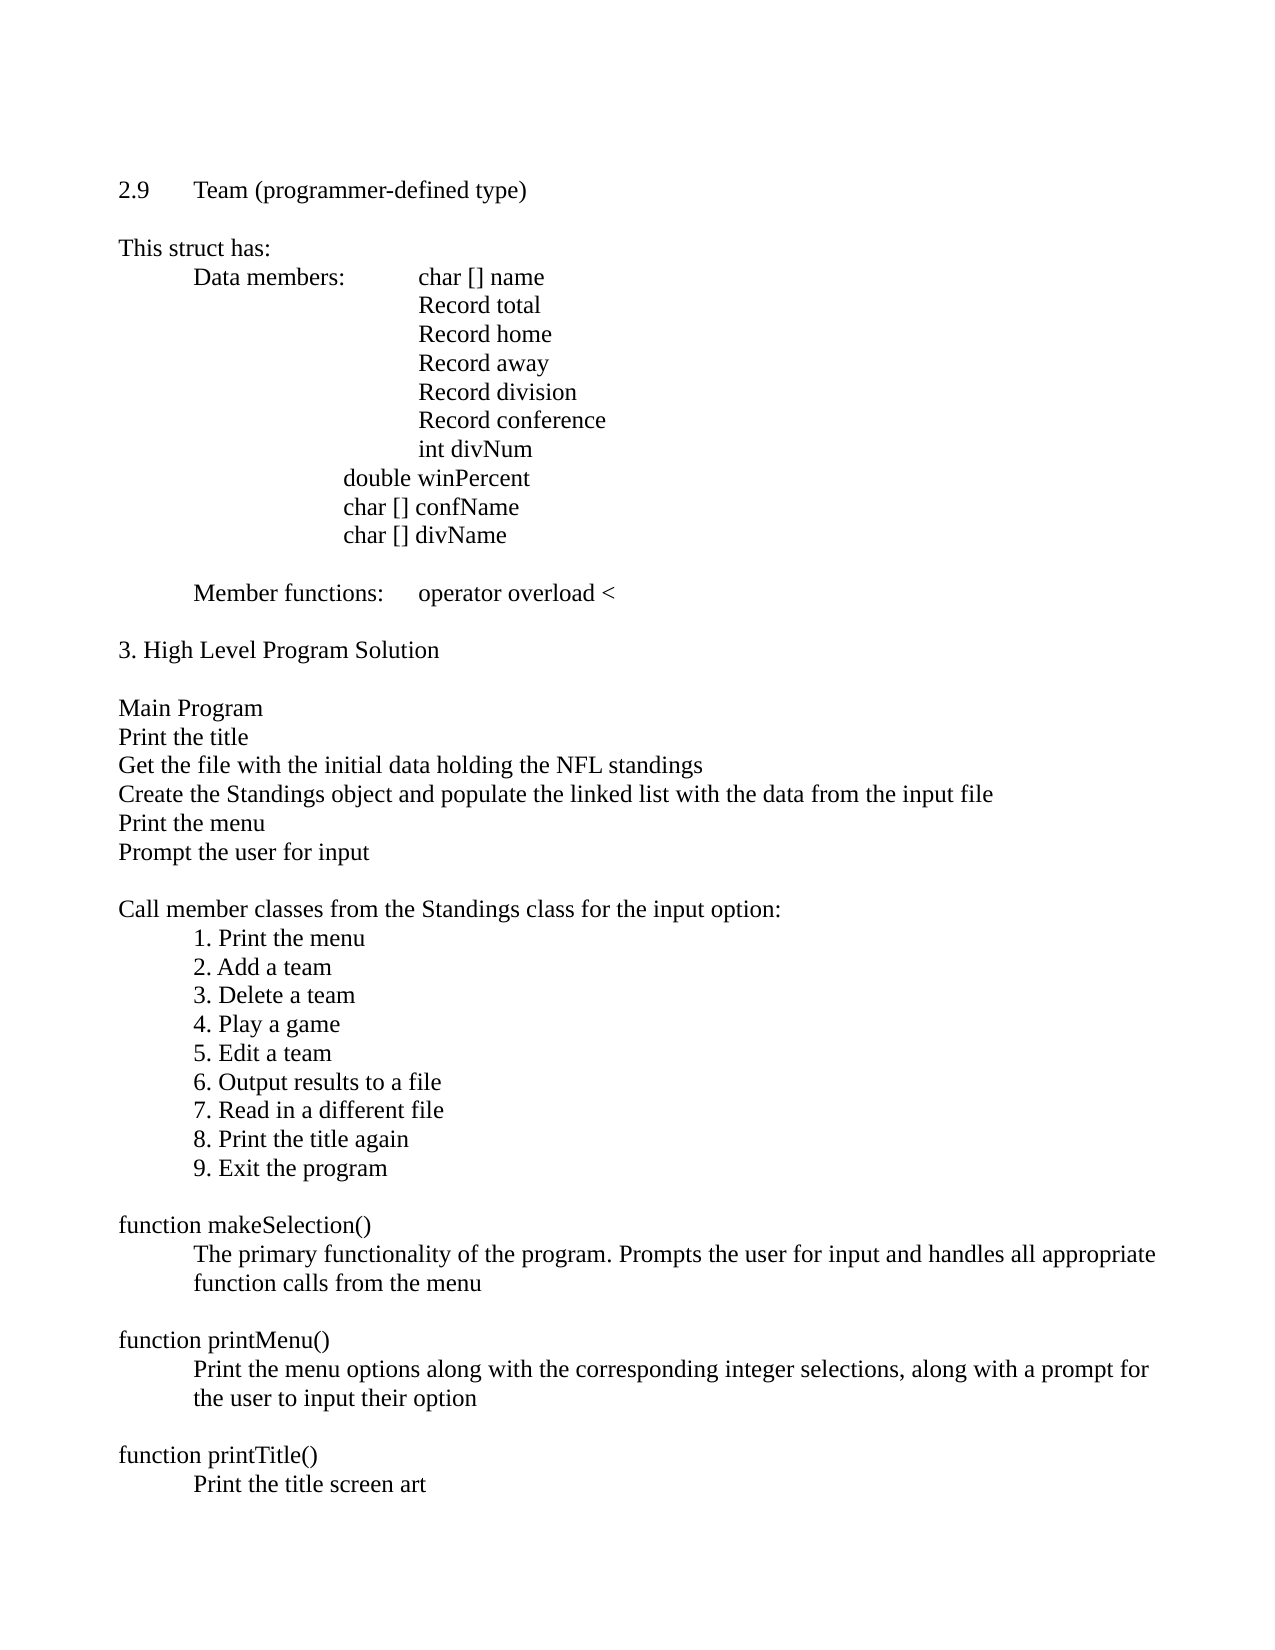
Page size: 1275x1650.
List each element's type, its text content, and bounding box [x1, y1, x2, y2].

text the user to input their option [118, 1383, 1157, 1412]
text Print the title screen art [118, 1469, 1157, 1498]
text Member functions: operator overload < [118, 578, 1157, 607]
text Record total [118, 291, 1157, 319]
text Print the menu options along with the corresponding integer selections, along with a prompt for [118, 1354, 1157, 1383]
text 3. High Level Program Solution [118, 636, 1157, 664]
text 2. Add a team [118, 952, 1157, 981]
text function makeSelection() [118, 1211, 1157, 1239]
text char [] divName [118, 521, 1157, 549]
text Record conference [118, 406, 1157, 434]
text 7. Read in a different file [118, 1096, 1157, 1124]
text Record home [118, 319, 1157, 348]
text This struct has: [118, 233, 1157, 262]
text Data members: char [] name [118, 262, 1157, 291]
text 1. Print the menu [118, 923, 1157, 952]
text Call member classes from the Standings class for the input option: [118, 894, 1157, 923]
text 9. Exit the program [118, 1153, 1157, 1182]
text Record division [118, 377, 1157, 406]
text Print the menu [118, 808, 1157, 837]
text 8. Print the title again [118, 1124, 1157, 1153]
text function printTitle() [118, 1441, 1157, 1469]
text Record away [118, 348, 1157, 377]
text function printMenu() [118, 1326, 1157, 1354]
text 5. Edit a team [118, 1038, 1157, 1067]
text 6. Output results to a file [118, 1067, 1157, 1096]
text Prompt the user for input [118, 837, 1157, 866]
text Main Program [118, 693, 1157, 722]
text Create the Standings object and populate the linked list with the data from the input file [118, 779, 1157, 808]
text Print the title [118, 722, 1157, 751]
text 3. Delete a team [118, 981, 1157, 1009]
text 4. Play a game [118, 1009, 1157, 1038]
text The primary functionality of the program. Prompts the user for input and handles all appropriate function calls from the menu [118, 1239, 1157, 1297]
text int divNum [118, 434, 1157, 463]
text 2.9 Team (programmer-defined type) [118, 176, 1157, 204]
text char [] confName [118, 492, 1157, 521]
text Get the file with the initial data holding the NFL standings [118, 751, 1157, 779]
text double winPercent [118, 463, 1157, 492]
